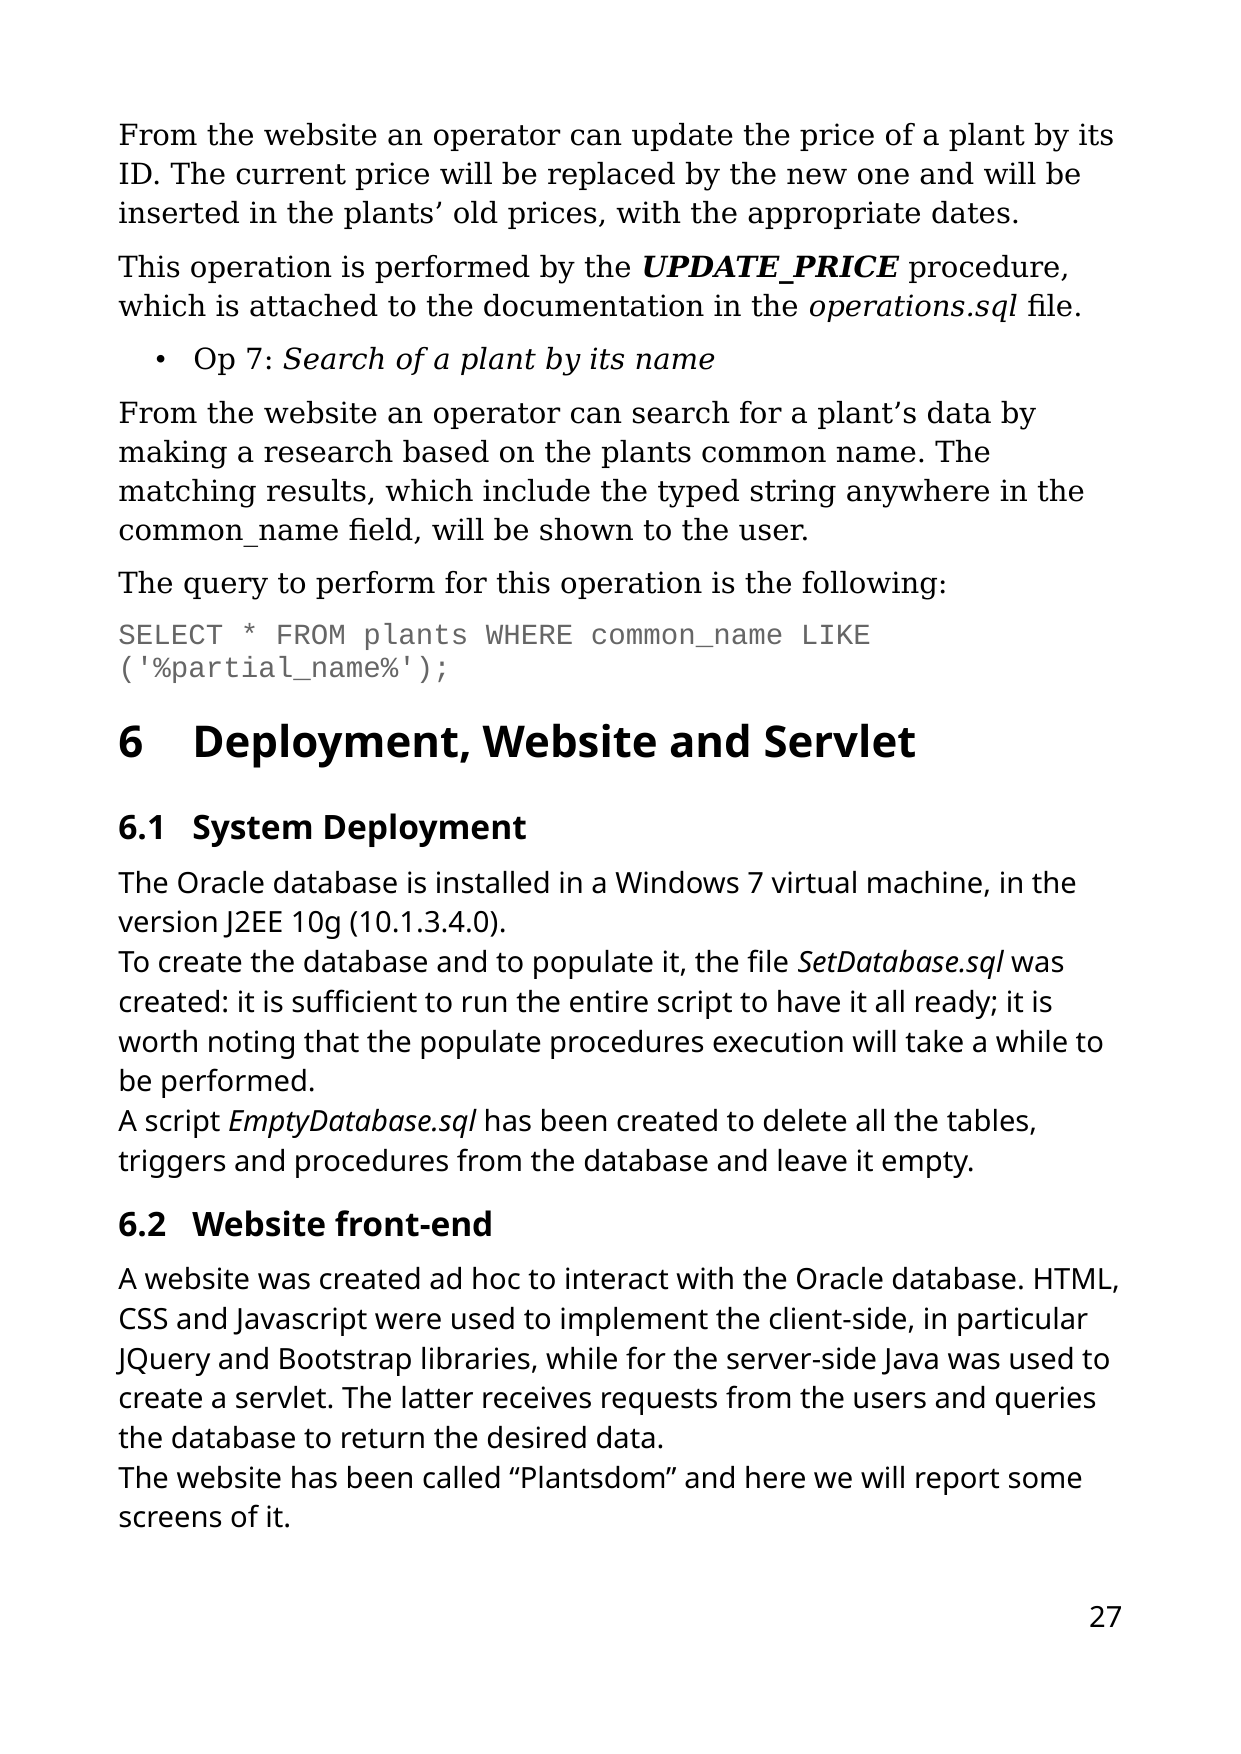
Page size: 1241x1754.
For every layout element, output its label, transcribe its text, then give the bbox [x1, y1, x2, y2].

text From the website an operator can update the price of a plant by its ID. The current price will be replaced by the new one and will be inserted in the plants’ old prices, with the appropriate dates. [118, 118, 1122, 230]
text A script EmptyDatabase.sql has been created to delete all the tables, triggers and procedures from the database and leave it empty. [118, 1100, 1122, 1179]
subtitle Deployment, Website and Servlet [118, 711, 1122, 771]
text SELECT * FROM plants WHERE common_name LIKE ('%partial_name%'); [118, 620, 1122, 686]
text From the website an operator can search for a plant’s data by making a research based on the plants common name. The matching results, which include the typed string anywhere in the common_name field, will be shown to the user. [118, 396, 1122, 547]
subtitle Website front-end [118, 1200, 1122, 1246]
subtitle System Deployment [118, 804, 1122, 849]
text To create the database and to populate it, the file SetDatabase.sql was created: it is sufficient to run the entire script to have it all ready; it is worth noting that the populate procedures execution will take a while to be performed. [118, 941, 1122, 1100]
text The website has been called “Plantsdom” and here we will report some screens of it. [118, 1457, 1122, 1536]
text A website was created ad hoc to interact with the Oracle database. HTML, CSS and Javascript were used to implement the client-side, in particular JQuery and Bootstrap libraries, while for the server-side Java was used to create a servlet. The latter receives requests from the users and queries the database to return the desired data. [118, 1259, 1122, 1457]
text This operation is performed by the UPDATE_PRICE procedure, which is attached to the documentation in the operations.sql file. [118, 249, 1122, 323]
text The Oracle database is installed in a Windows 7 virtual machine, in the version J2EE 10g (10.1.3.4.0). [118, 862, 1122, 941]
text The query to perform for this operation is the following: [118, 566, 1122, 600]
list Op 7: Search of a plant by its name [156, 342, 1122, 376]
